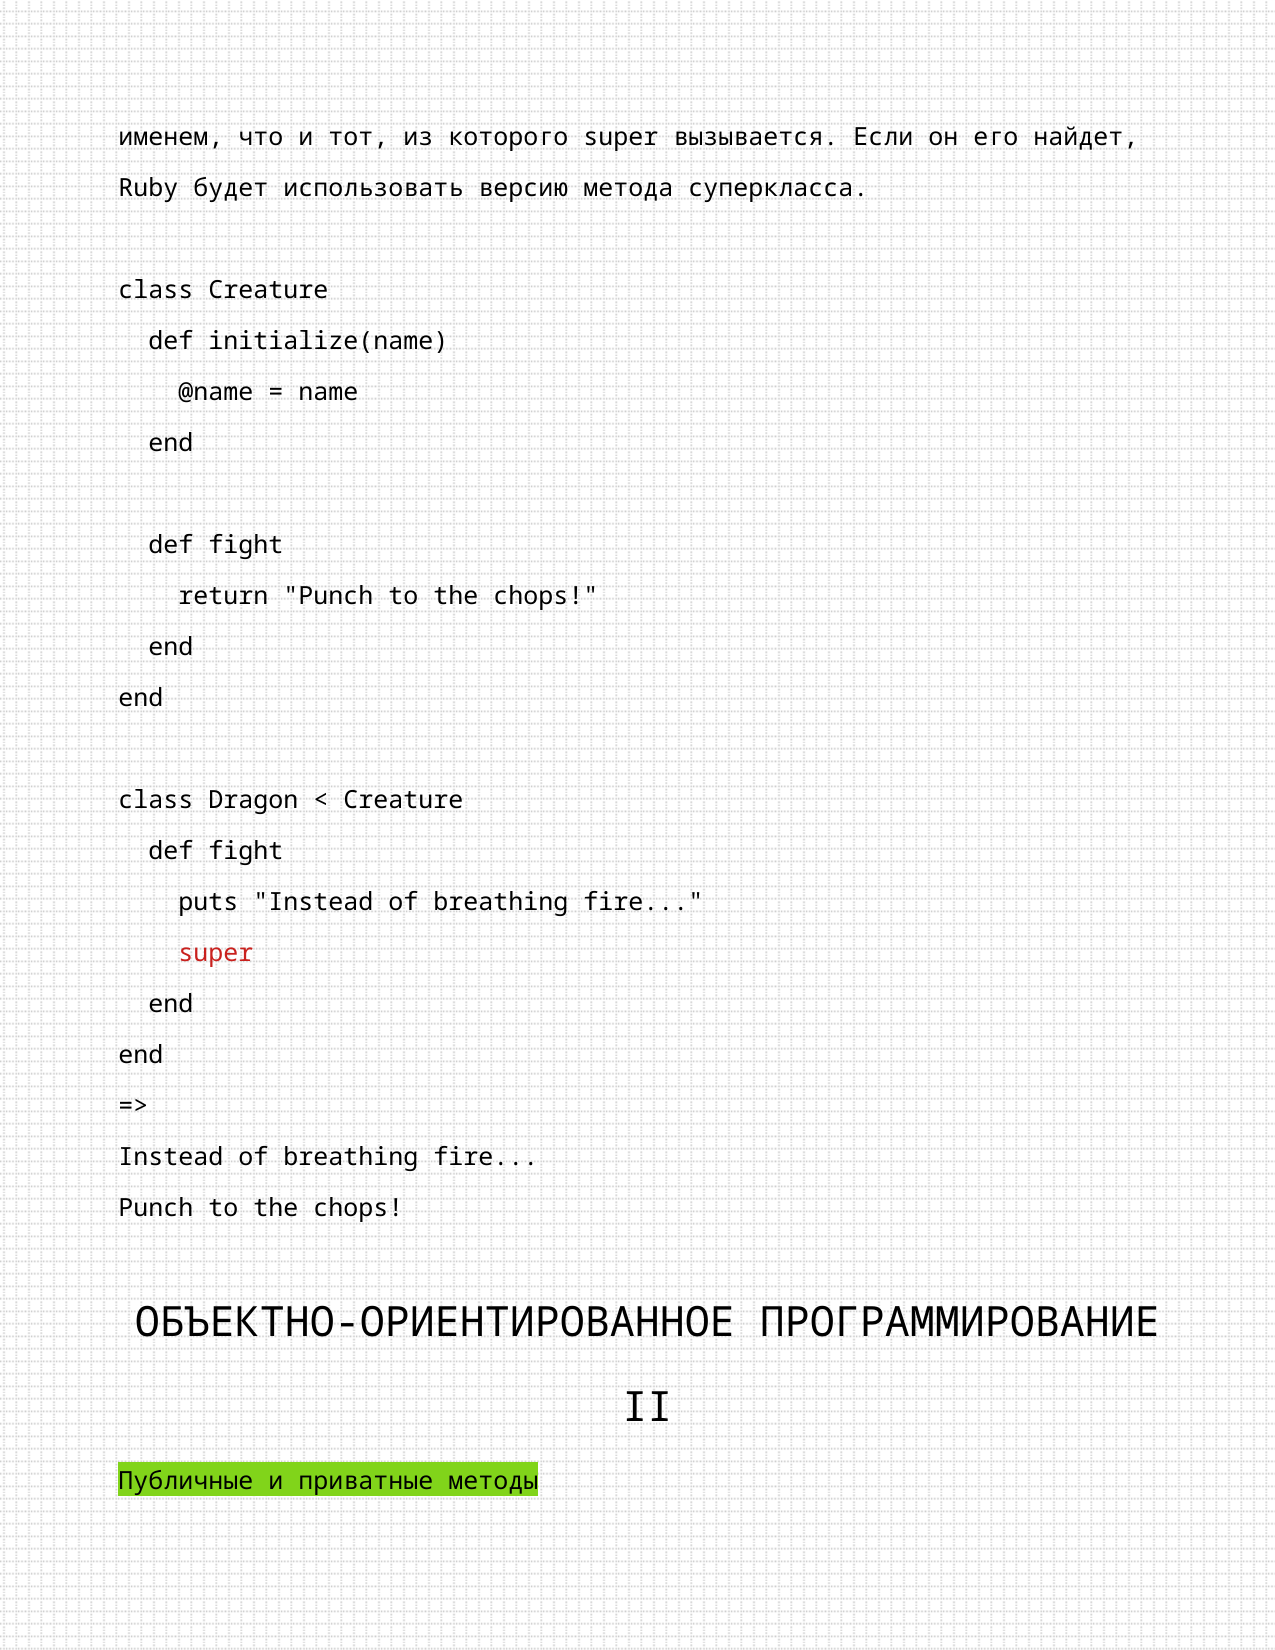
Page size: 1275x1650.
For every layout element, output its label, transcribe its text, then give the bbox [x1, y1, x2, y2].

text end [118, 424, 1176, 458]
text class Creature [118, 271, 1176, 305]
text именем, что и тот, из которого super вызывается. Если он его найдет, Ruby будет использовать версию метода суперкласса. [118, 118, 1176, 203]
text end [118, 986, 1176, 1020]
text def initialize(name) [118, 322, 1176, 356]
text => [118, 1088, 1176, 1122]
text end [118, 1037, 1176, 1071]
text return "Punch to the chops!" [118, 577, 1176, 612]
text Punch to the chops! [118, 1190, 1176, 1224]
text @name = name [118, 373, 1176, 407]
text end [118, 628, 1176, 663]
text puts "Instead of breathing fire..." [118, 884, 1176, 918]
text super [118, 935, 1176, 969]
text end [118, 679, 1176, 714]
text class Dragon < Creature [118, 782, 1176, 816]
picture [0, 0, 1275, 1650]
text def fight [118, 833, 1176, 867]
text ОБЪЕКТНО-ОРИЕНТИРОВАННОЕ ПРОГРАММИРОВАНИЕ II [118, 1292, 1176, 1434]
text Публичные и приватные методы [118, 1462, 1176, 1496]
text def fight [118, 526, 1176, 561]
text Instead of breathing fire... [118, 1139, 1176, 1173]
